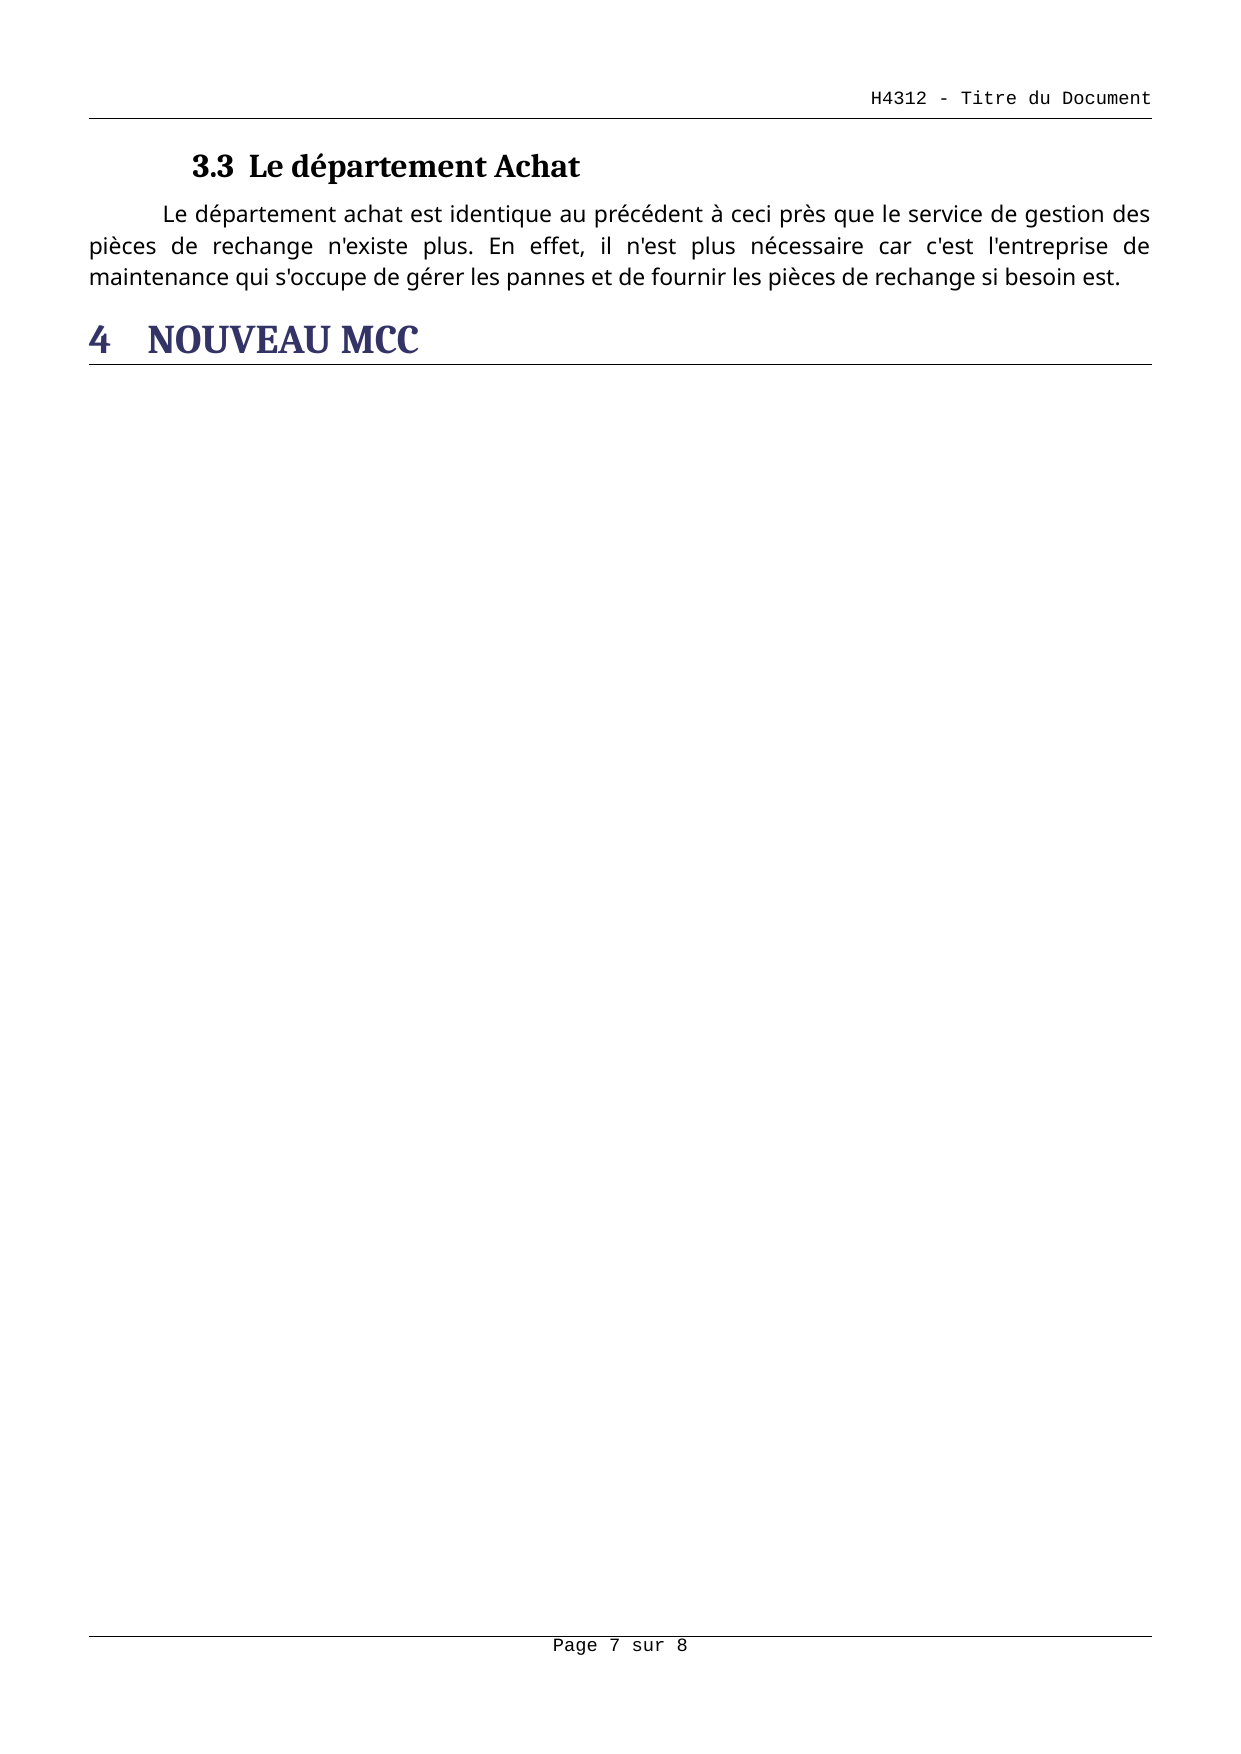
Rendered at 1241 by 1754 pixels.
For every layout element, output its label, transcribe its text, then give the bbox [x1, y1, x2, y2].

subtitle Nouveau MCC [88, 317, 1152, 364]
text Le département achat est identique au précédent à ceci près que le service de gestion des pièces de rechange n'existe plus. En effet, il n'est plus nécessaire car c'est l'entreprise de maintenance qui s'occupe de gérer les pannes et de fournir les pièces de rechange si besoin est. [88, 198, 1152, 292]
subtitle Le département Achat [133, 147, 1152, 186]
